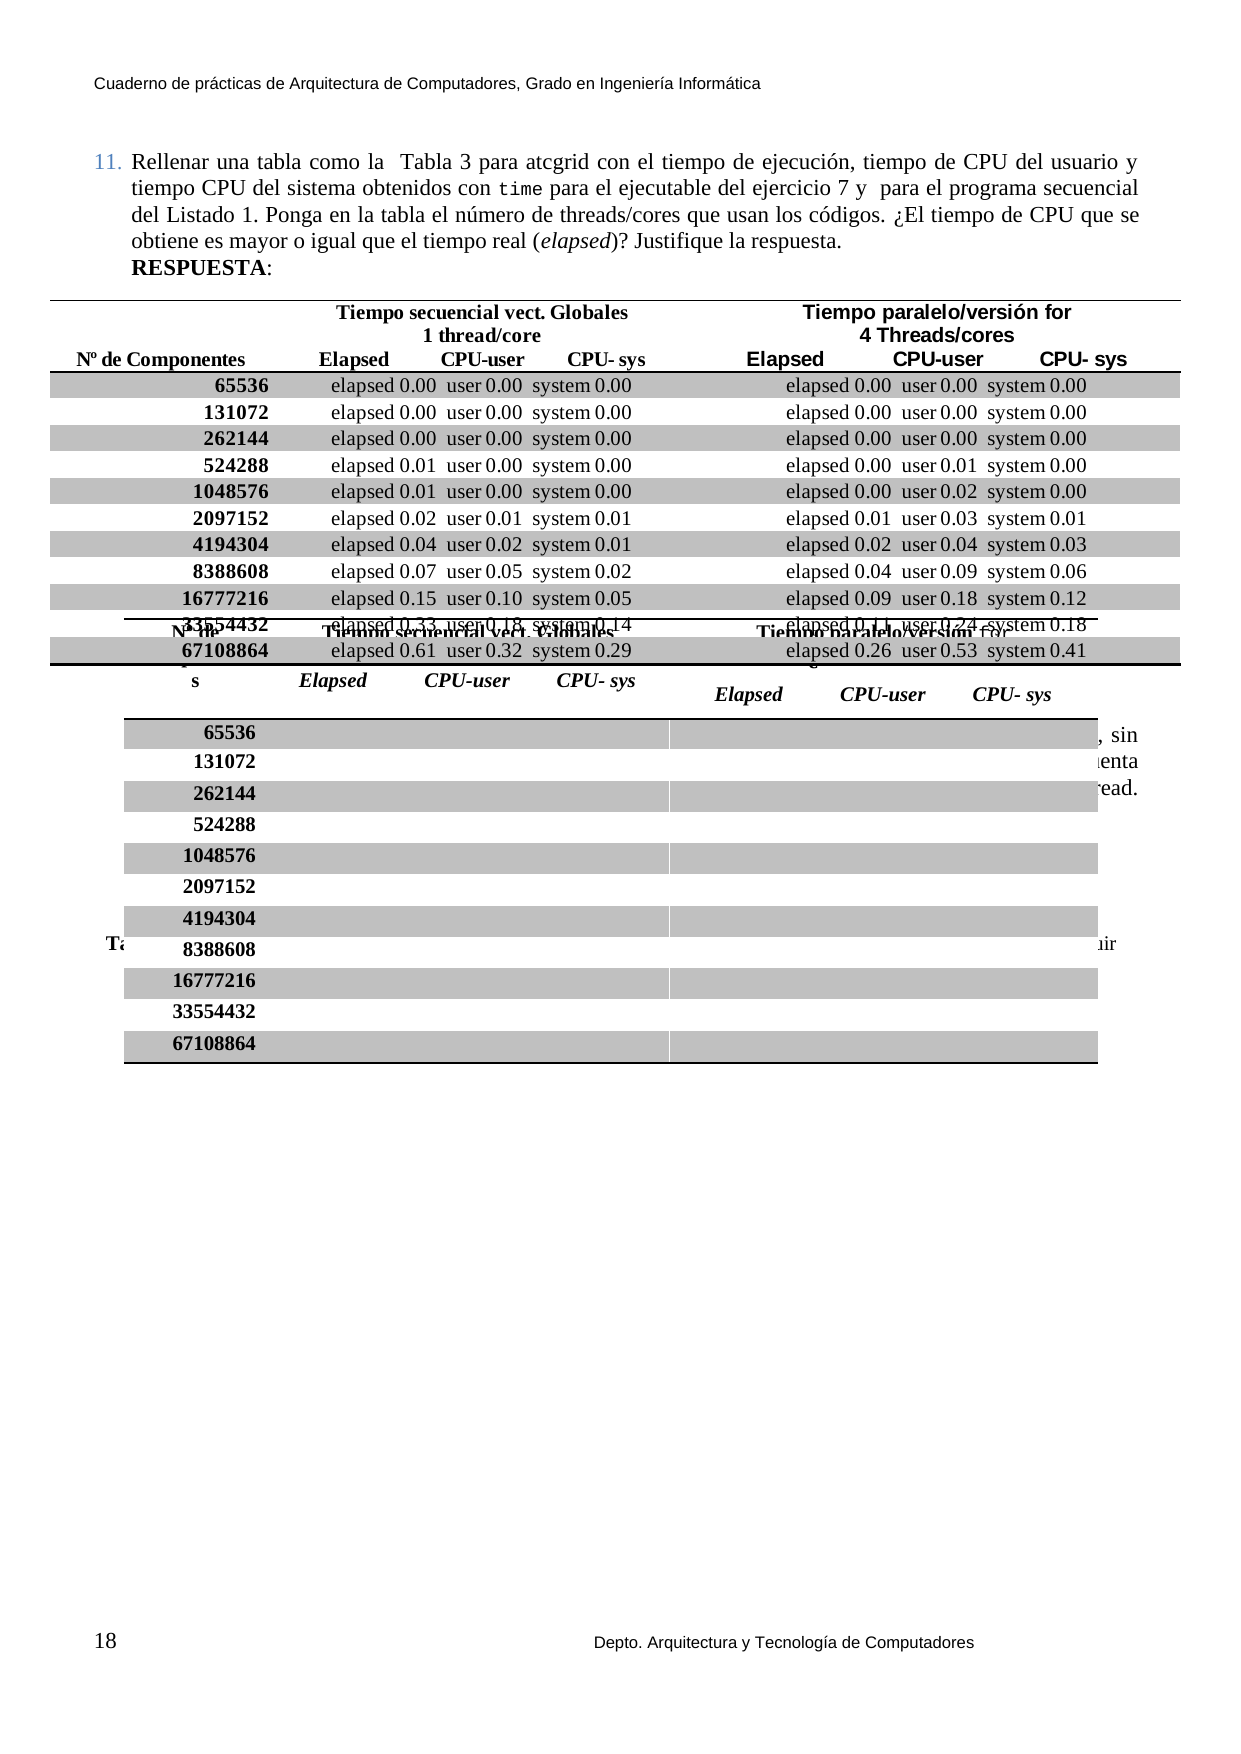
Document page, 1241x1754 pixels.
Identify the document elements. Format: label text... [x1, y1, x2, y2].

table_header Tiempo secuencial vect. Globales 1 thread/core Elapsed CPU-user CPU- sys [408, 620, 493, 637]
table_cell [267, 812, 669, 843]
table_header Nº de Componentes [124, 666, 267, 718]
table_header Tiempo secuencial vect. Globales 1 thread/core Elapsed CPU-user CPU- sys [267, 666, 669, 718]
table_header Tiempo paralelo/versión for ¿? Threads/cores Elapsed CPU-user CPU- sys [670, 620, 797, 637]
table_cell [267, 720, 669, 749]
table_header Tiempo paralelo/versión for ¿? Threads/cores Elapsed CPU-user CPU- sys [949, 620, 1098, 637]
table_cell 131072 [124, 749, 267, 781]
table_cell 4194304 [124, 906, 267, 937]
table_cell [267, 749, 669, 781]
text RESPUESTA: [131, 254, 1140, 280]
table_cell [670, 749, 1098, 781]
table_cell [83, 979, 1139, 1452]
table_cell [267, 906, 669, 937]
table_cell 524288 [124, 812, 267, 843]
table_cell [670, 720, 1098, 749]
table_cell [267, 999, 669, 1031]
table_cell 1048576 [124, 843, 267, 874]
table_cell 67108864 [124, 1031, 267, 1062]
table_cell [267, 1031, 669, 1062]
table_cell [670, 1031, 1098, 1062]
table_cell [670, 812, 1098, 843]
list Rellenar una tabla como la Tabla 3 para atcgrid con el tiempo de ejecución, tiempo de CPU del usuario y tiempo CPU del sistema obtenidos con time para el ejecutable del ejercicio 7 y para el programa secuencial del Listado 1. Ponga en la tabla el número de threads/cores que usan los códigos. ¿El tiempo de CPU que se obtiene es mayor o igual que el tiempo real (elapsed)? Justifique la respuesta. [94, 148, 1140, 254]
table_cell 33554432 [124, 999, 267, 1031]
table_cell [670, 968, 1098, 999]
table_cell 8388608 [124, 937, 267, 968]
table_cell 262144 [124, 781, 267, 812]
table_cell [670, 781, 1098, 812]
table_header Nº de Componentes [214, 620, 267, 637]
table_cell [670, 999, 1098, 1031]
table_cell 16777216 [124, 968, 267, 999]
table_header Nº de Componentes [124, 620, 187, 637]
table_cell [670, 843, 1098, 874]
table_cell [670, 937, 1098, 968]
table_cell [267, 937, 669, 968]
table_cell [267, 874, 669, 906]
table_cell 65536 [124, 720, 267, 749]
table_cell 2097152 [124, 874, 267, 906]
table_header Tiempo paralelo/versión for ¿? Threads/cores Elapsed CPU-user CPU- sys [670, 666, 1098, 718]
table_cell [267, 843, 669, 874]
table_cell [267, 968, 669, 999]
table_cell [670, 906, 1098, 937]
table_cell [670, 874, 1098, 906]
table_cell [267, 781, 669, 812]
